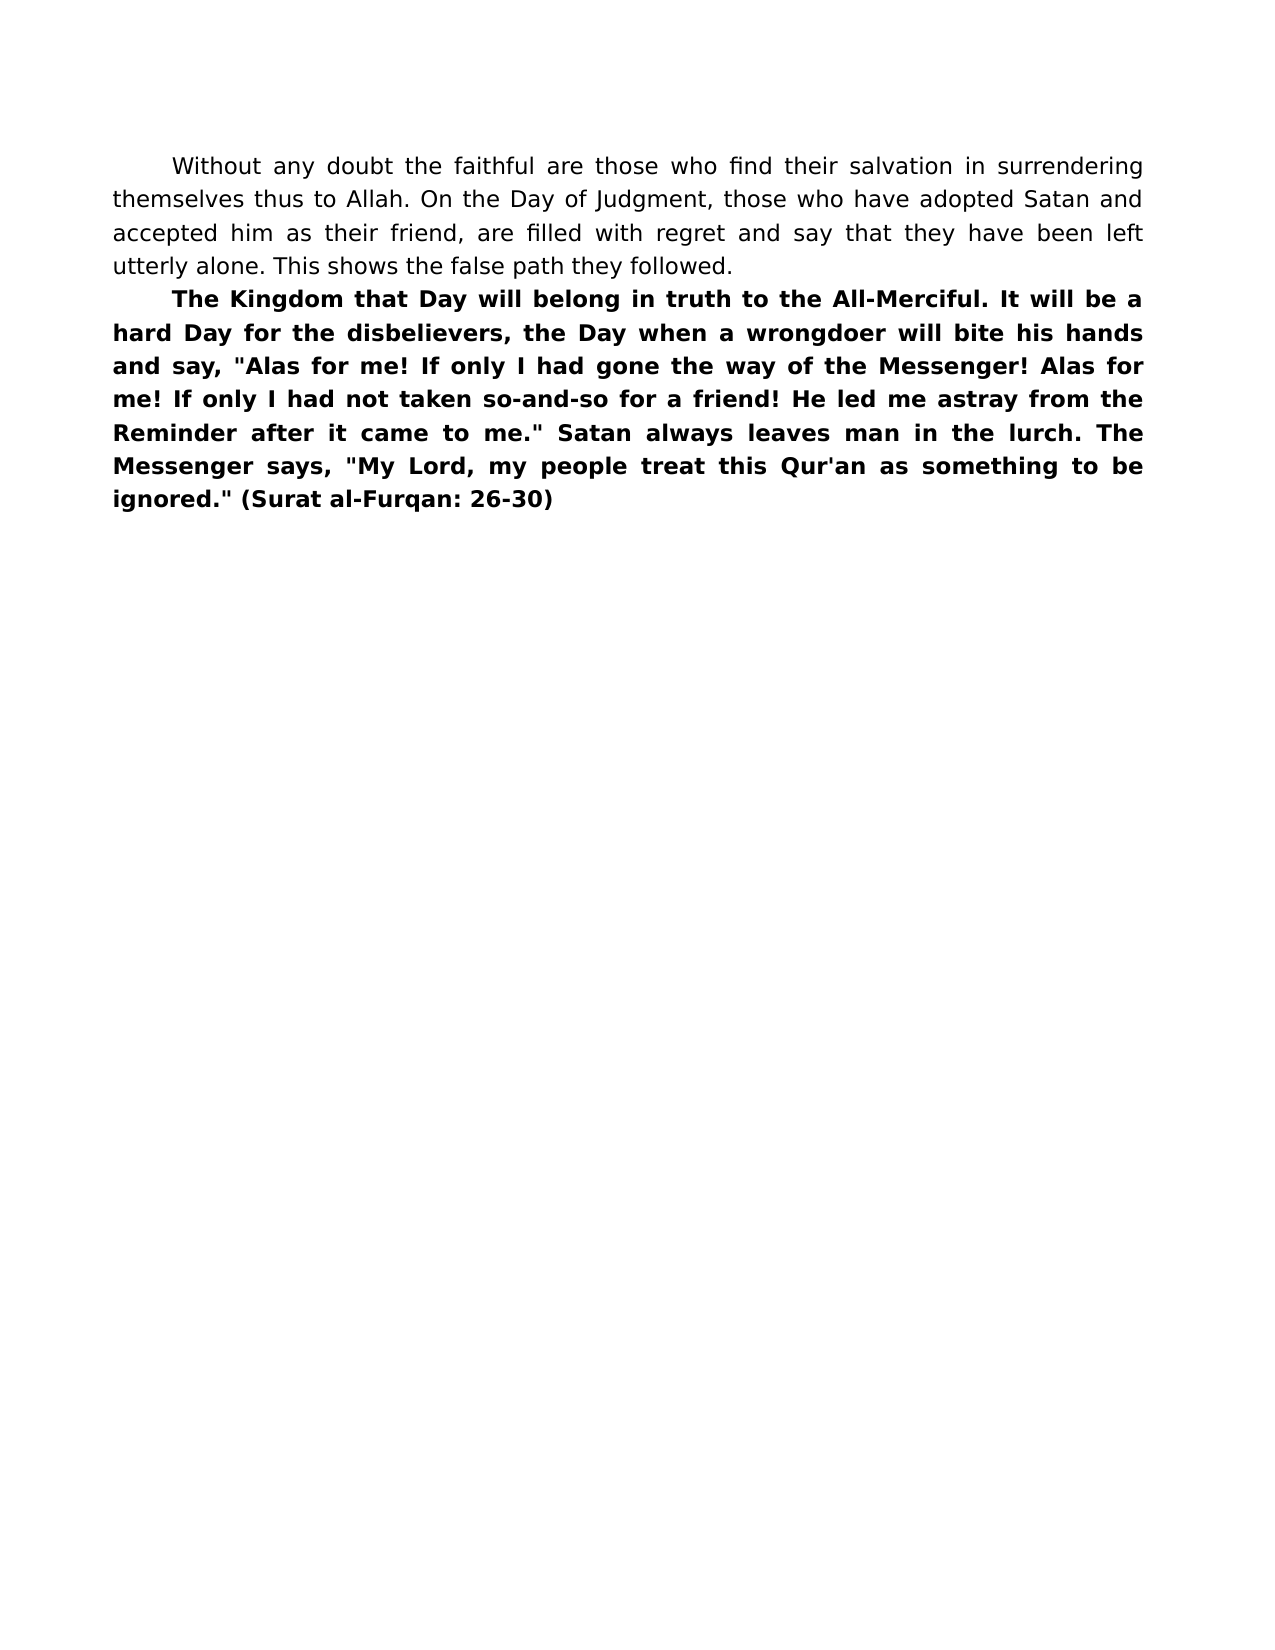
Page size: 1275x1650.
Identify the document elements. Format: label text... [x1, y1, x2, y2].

text Without any doubt the faithful are those who find their salvation in surrendering themselves thus to Allah. On the Day of Judgment, those who have adopted Satan and accepted him as their friend, are filled with regret and say that they have been left utterly alone. This shows the false path they followed. [112, 148, 1145, 281]
text The Kingdom that Day will belong in truth to the All-Merciful. It will be a hard Day for the disbelievers, the Day when a wrongdoer will bite his hands and say, "Alas for me! If only I had gone the way of the Messenger! Alas for me! If only I had not taken so-and-so for a friend! He led me astray from the Reminder after it came to me." Satan always leaves man in the lurch. The Messenger says, "My Lord, my people treat this Qur'an as something to be ignored." (Surat al-Furqan: 26-30) [112, 281, 1145, 514]
